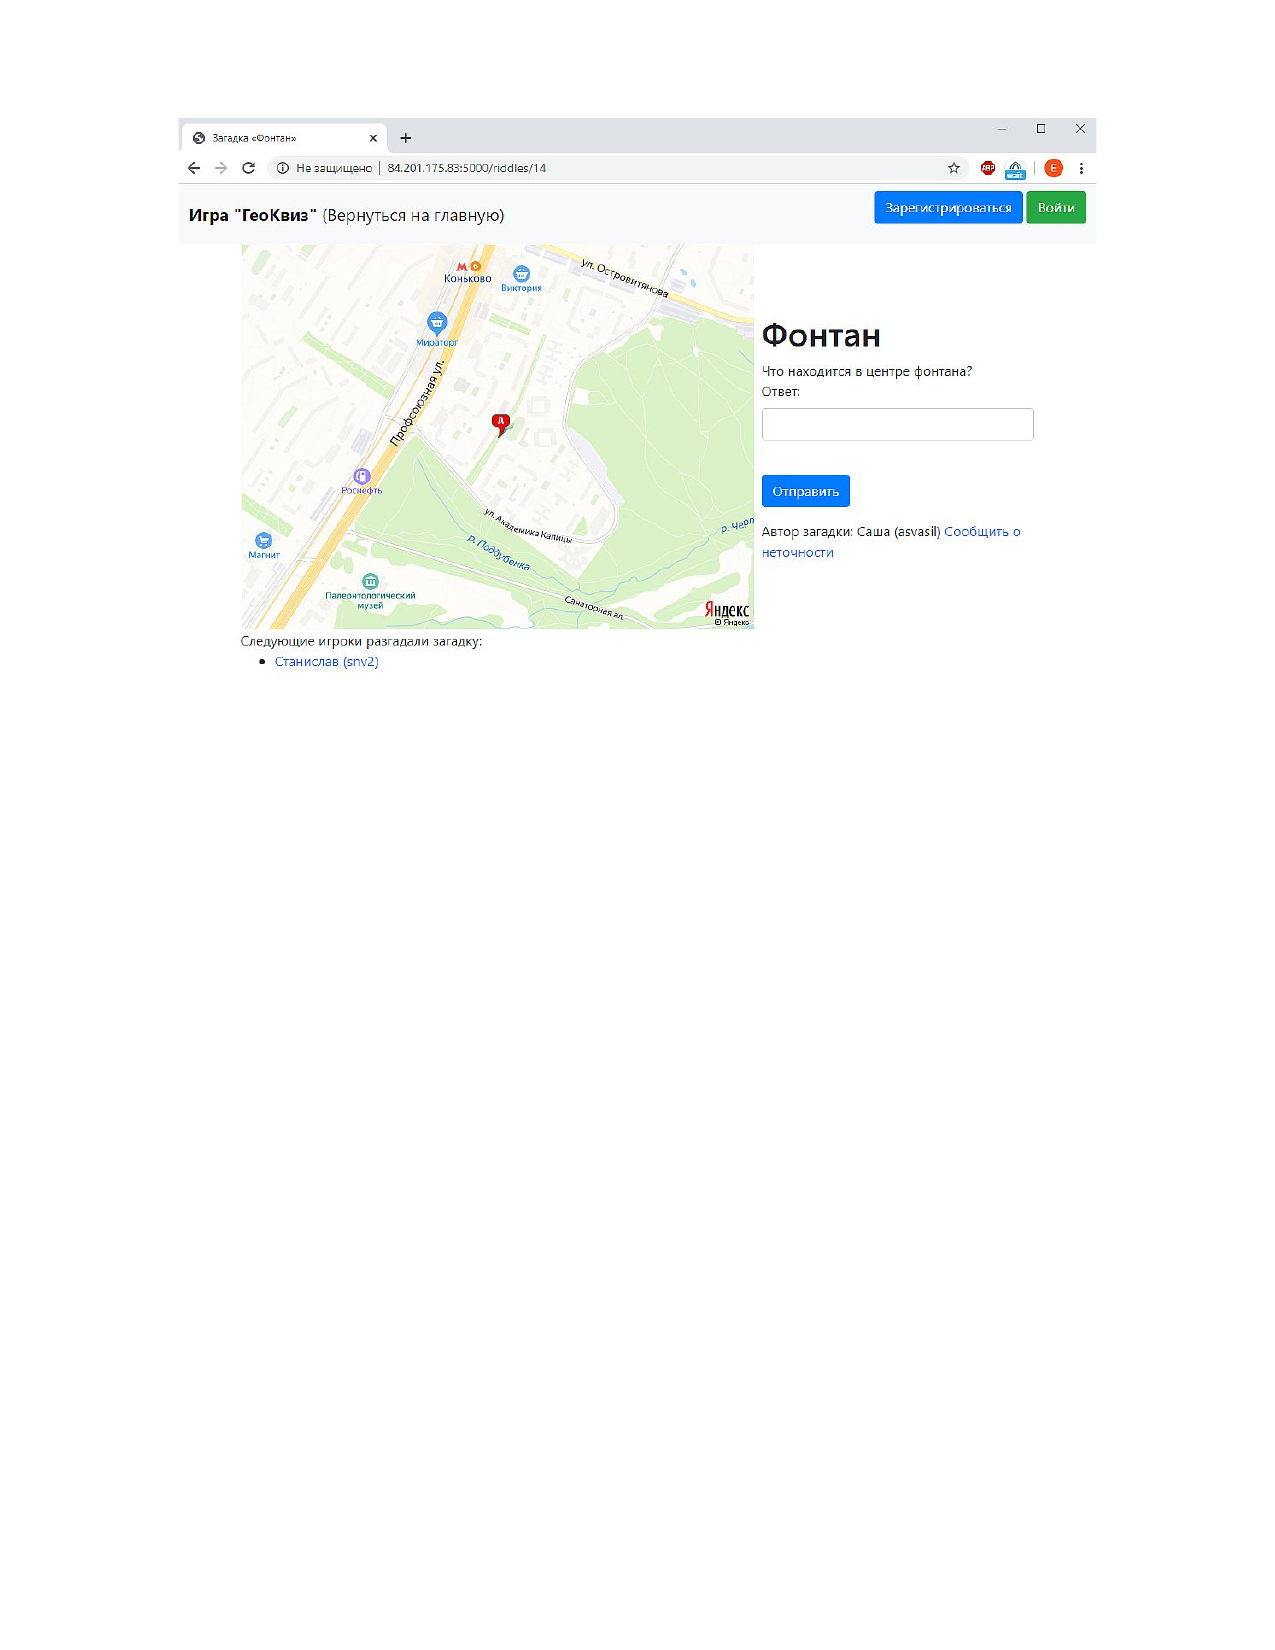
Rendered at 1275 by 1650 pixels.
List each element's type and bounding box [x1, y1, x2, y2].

picture [178, 118, 1097, 722]
